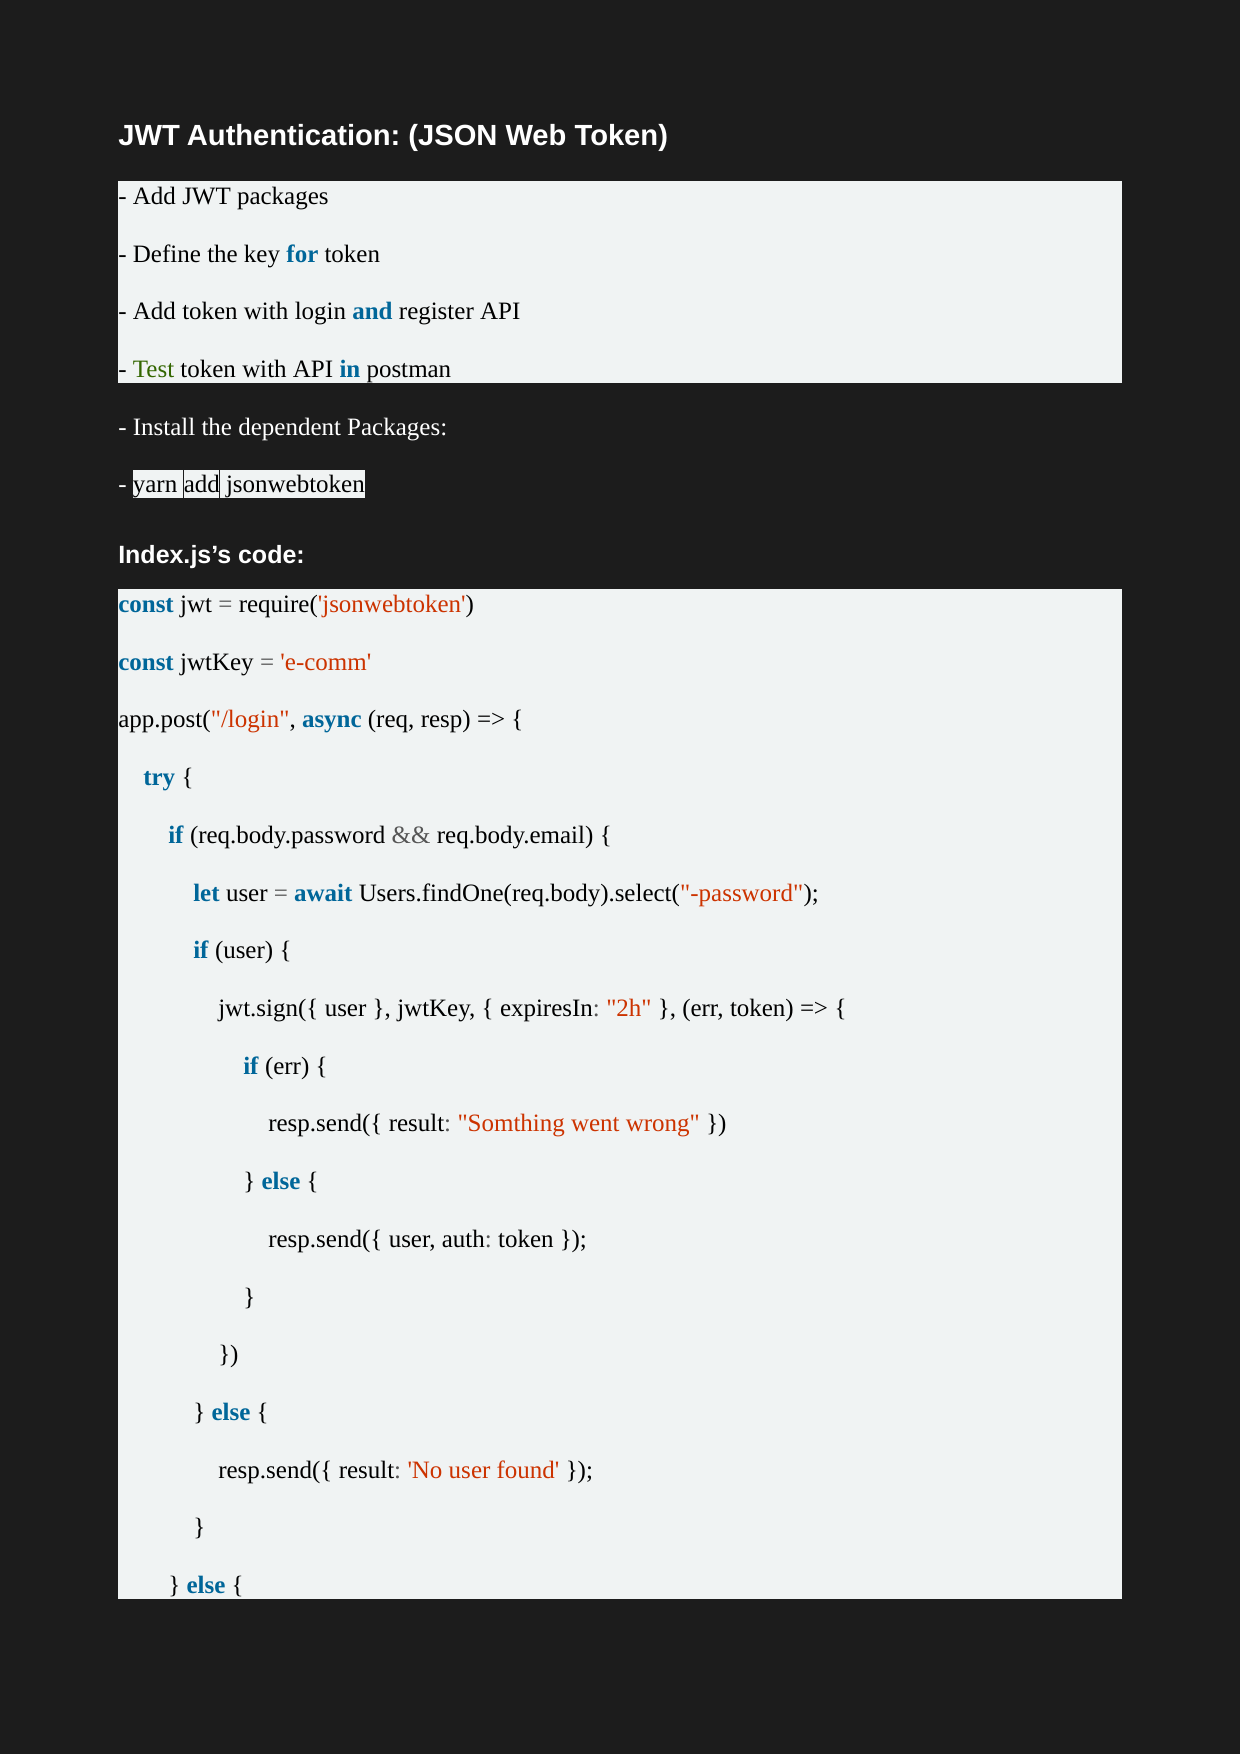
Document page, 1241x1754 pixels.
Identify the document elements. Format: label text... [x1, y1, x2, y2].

text } [118, 1512, 1122, 1541]
text - yarn add jsonwebtoken [118, 469, 1122, 498]
text app.post("/login", async (req, resp) => { [118, 704, 1122, 733]
text - Add JWT packages [118, 181, 1122, 210]
text let user = await Users.findOne(req.body).select("-password"); [118, 878, 1122, 906]
text if (user) { [118, 935, 1122, 964]
text const jwtKey = 'e-comm' [118, 647, 1122, 676]
subtitle Index.js’s code: [118, 540, 1122, 568]
text } else { [118, 1570, 1122, 1599]
text if (req.body.password && req.body.email) { [118, 820, 1122, 849]
text } else { [118, 1397, 1122, 1426]
text - Define the key for token [118, 239, 1122, 267]
text - Install the dependent Packages: [118, 412, 1122, 441]
text resp.send({ user, auth: token }); [118, 1224, 1122, 1253]
text try { [118, 762, 1122, 791]
text - Test token with API in postman [118, 354, 1122, 383]
text if (err) { [118, 1051, 1122, 1079]
text - Add token with login and register API [118, 296, 1122, 325]
text } [118, 1282, 1122, 1310]
text } else { [118, 1166, 1122, 1195]
text jwt.sign({ user }, jwtKey, { expiresIn: "2h" }, (err, token) => { [118, 993, 1122, 1022]
text resp.send({ result: "Somthing went wrong" }) [118, 1108, 1122, 1137]
text }) [118, 1339, 1122, 1368]
text const jwt = require('jsonwebtoken') [118, 589, 1122, 618]
text resp.send({ result: 'No user found' }); [118, 1455, 1122, 1483]
subtitle JWT Authentication: (JSON Web Token) [118, 118, 1122, 152]
